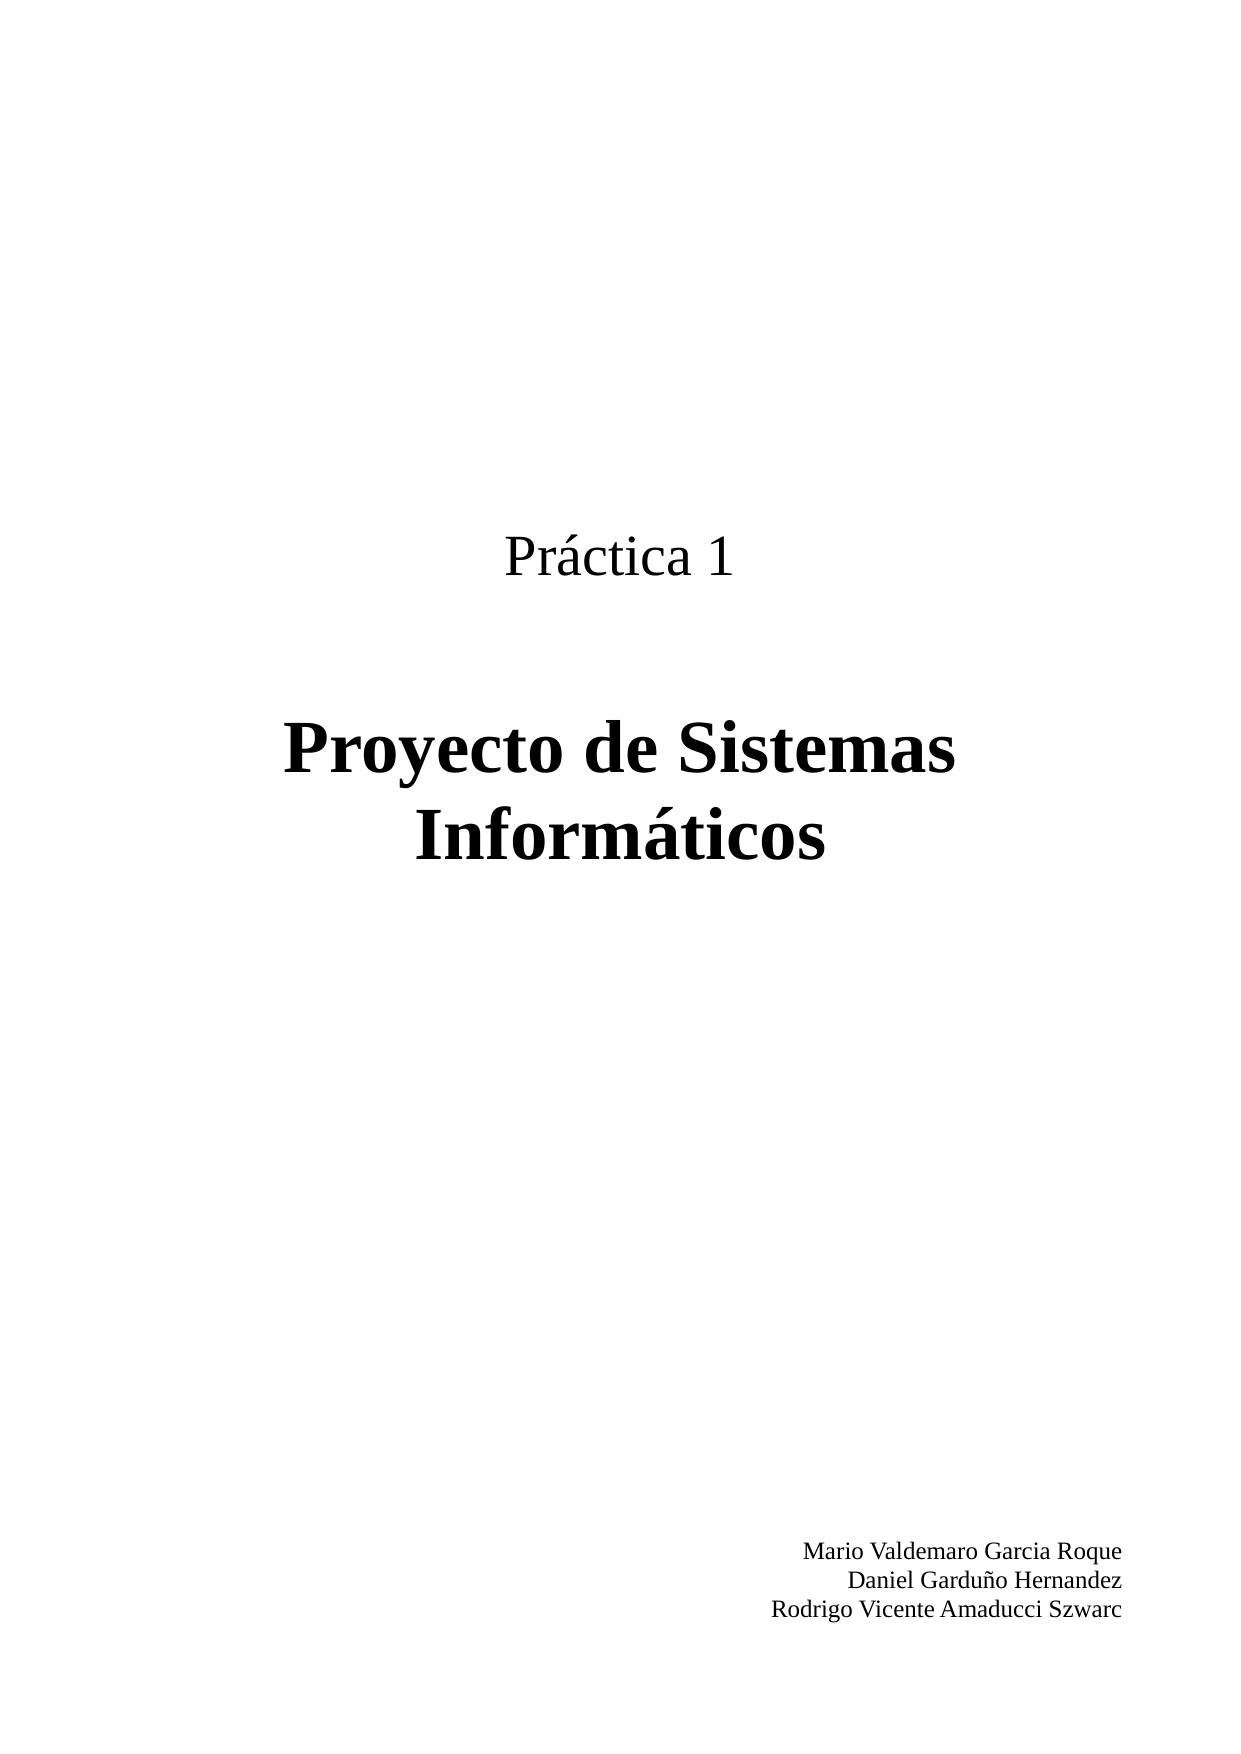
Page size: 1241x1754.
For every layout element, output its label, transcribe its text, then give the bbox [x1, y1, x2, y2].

text Proyecto de Sistemas Informáticos [118, 703, 1122, 875]
text Mario Valdemaro Garcia Roque [118, 1536, 1122, 1565]
text Práctica 1 [118, 521, 1122, 588]
text Daniel Garduño Hernandez [118, 1565, 1122, 1594]
text Rodrigo Vicente Amaducci Szwarc [118, 1594, 1122, 1623]
